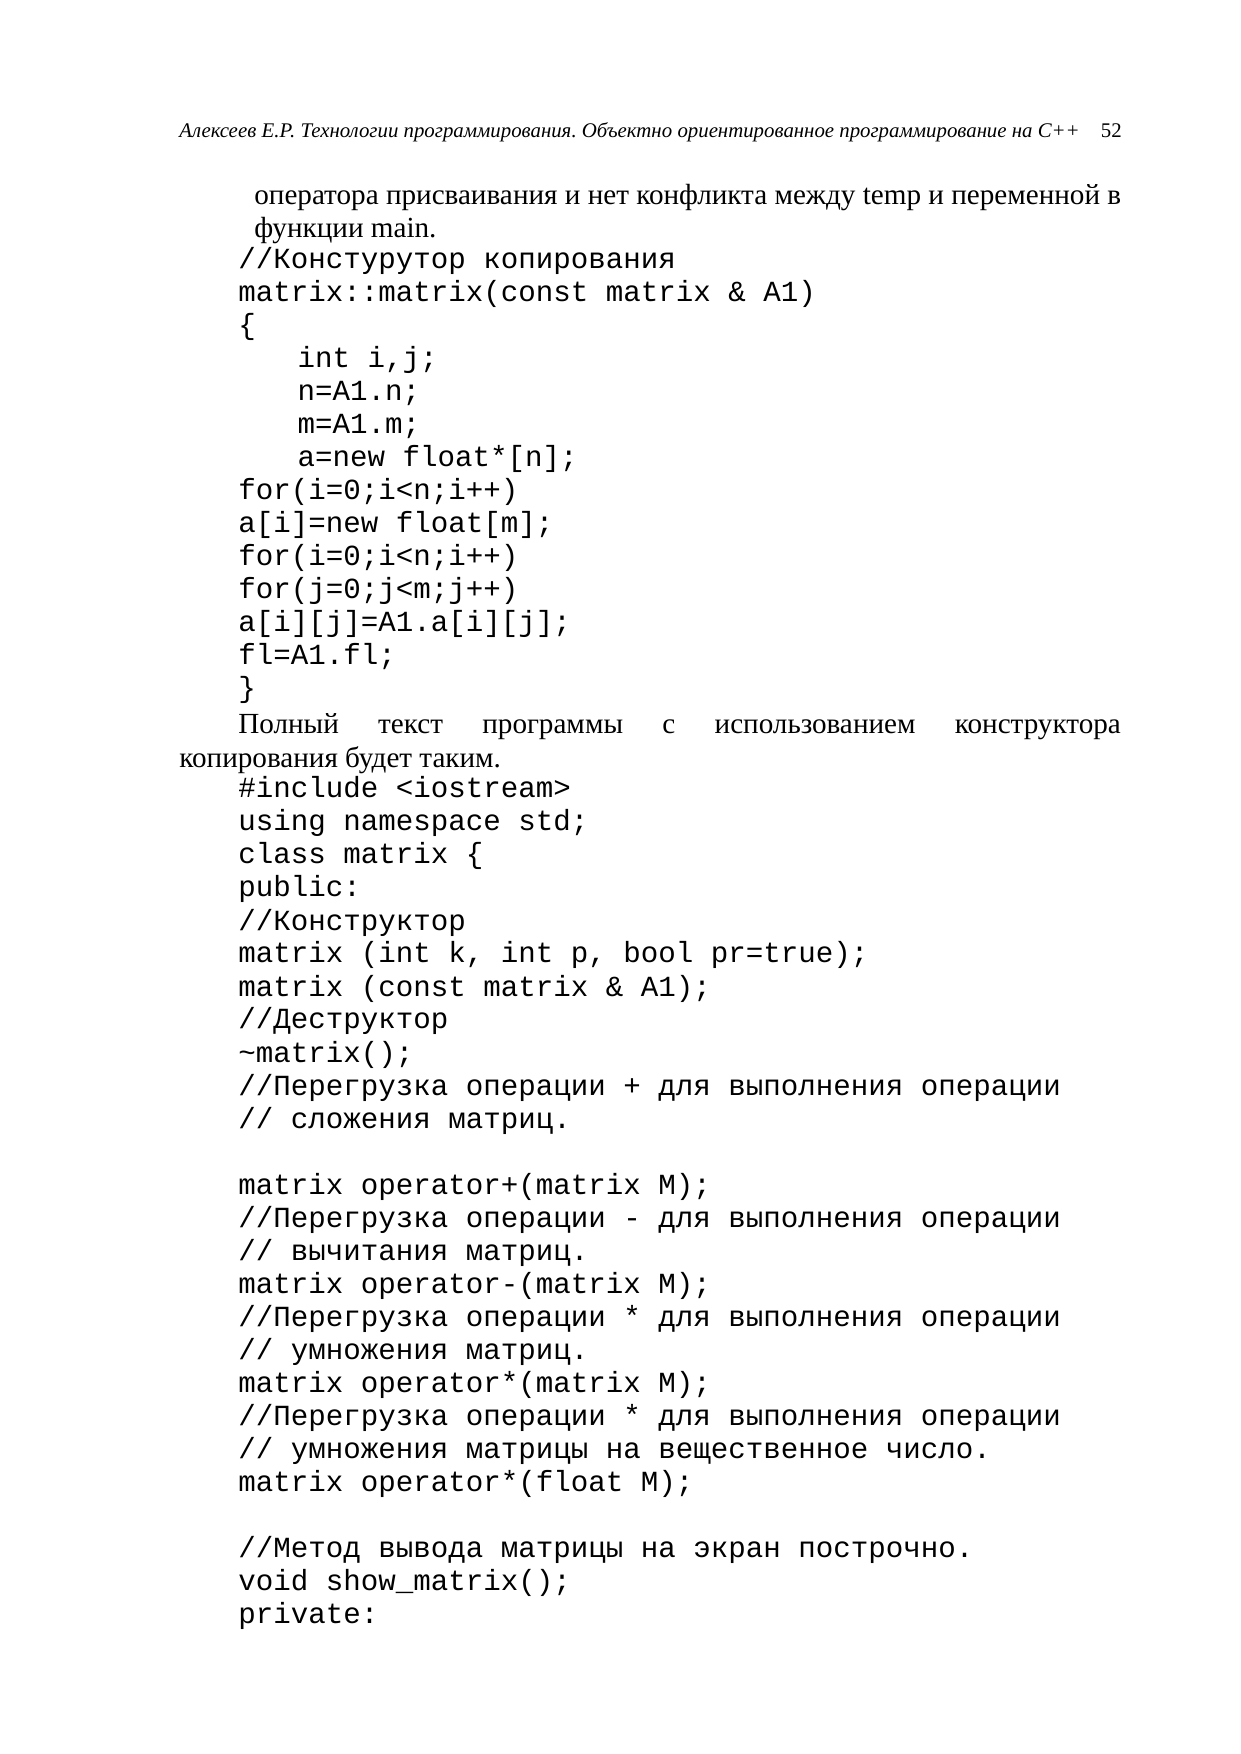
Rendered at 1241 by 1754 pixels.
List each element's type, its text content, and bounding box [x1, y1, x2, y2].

list оператора присваивания и нет конфликта между temp и переменной в функции main. [217, 177, 1121, 244]
text //Деструктор [238, 1005, 1121, 1038]
text a[i]=new float[m]; [238, 508, 1121, 541]
text void show_matrix(); [238, 1566, 1121, 1599]
text for(i=0;i<n;i++) [238, 541, 1121, 574]
text //Перегрузка операции - для выполнения операции [238, 1203, 1121, 1236]
text n=A1.n; [238, 376, 1121, 409]
text { [238, 310, 1121, 343]
text int i,j; [238, 343, 1121, 376]
text // сложения матриц. [238, 1104, 1121, 1137]
text fl=A1.fl; [238, 640, 1121, 673]
text ~matrix(); [238, 1038, 1121, 1071]
text //Перегрузка операции * для выполнения операции [238, 1401, 1121, 1434]
text a[i][j]=A1.a[i][j]; [238, 607, 1121, 640]
text public: [238, 873, 1121, 906]
text matrix (int k, int p, bool pr=true); [238, 939, 1121, 972]
text for(j=0;j<m;j++) [238, 574, 1121, 607]
text Полный текст программы с использованием конструктора копирования будет таким. [179, 706, 1121, 773]
text //Констурутор копирования [238, 244, 1121, 277]
text matrix operator*(float M); [238, 1467, 1121, 1500]
text m=A1.m; [238, 409, 1121, 442]
text // умножения матриц. [238, 1335, 1121, 1368]
text for(i=0;i<n;i++) [238, 475, 1121, 508]
text using namespace std; [238, 807, 1121, 839]
text //Конструктор [238, 906, 1121, 939]
text //Перегрузка операции + для выполнения операции [238, 1071, 1121, 1104]
text private: [238, 1599, 1121, 1632]
text //Перегрузка операции * для выполнения операции [238, 1302, 1121, 1335]
text a=new float*[n]; [238, 442, 1121, 475]
text class matrix { [238, 839, 1121, 873]
text //Метод вывода матрицы на экран построчно. [238, 1533, 1121, 1566]
text matrix (const matrix & A1); [238, 972, 1121, 1005]
text } [238, 673, 1121, 706]
text matrix operator*(matrix M); [238, 1368, 1121, 1401]
text // умножения матрицы на вещественное число. [238, 1434, 1121, 1467]
text #include <iostream> [238, 773, 1121, 807]
text matrix::matrix(const matrix & A1) [238, 277, 1121, 310]
text matrix operator+(matrix M); [238, 1170, 1121, 1203]
text matrix operator-(matrix M); [238, 1269, 1121, 1302]
text // вычитания матриц. [238, 1236, 1121, 1269]
